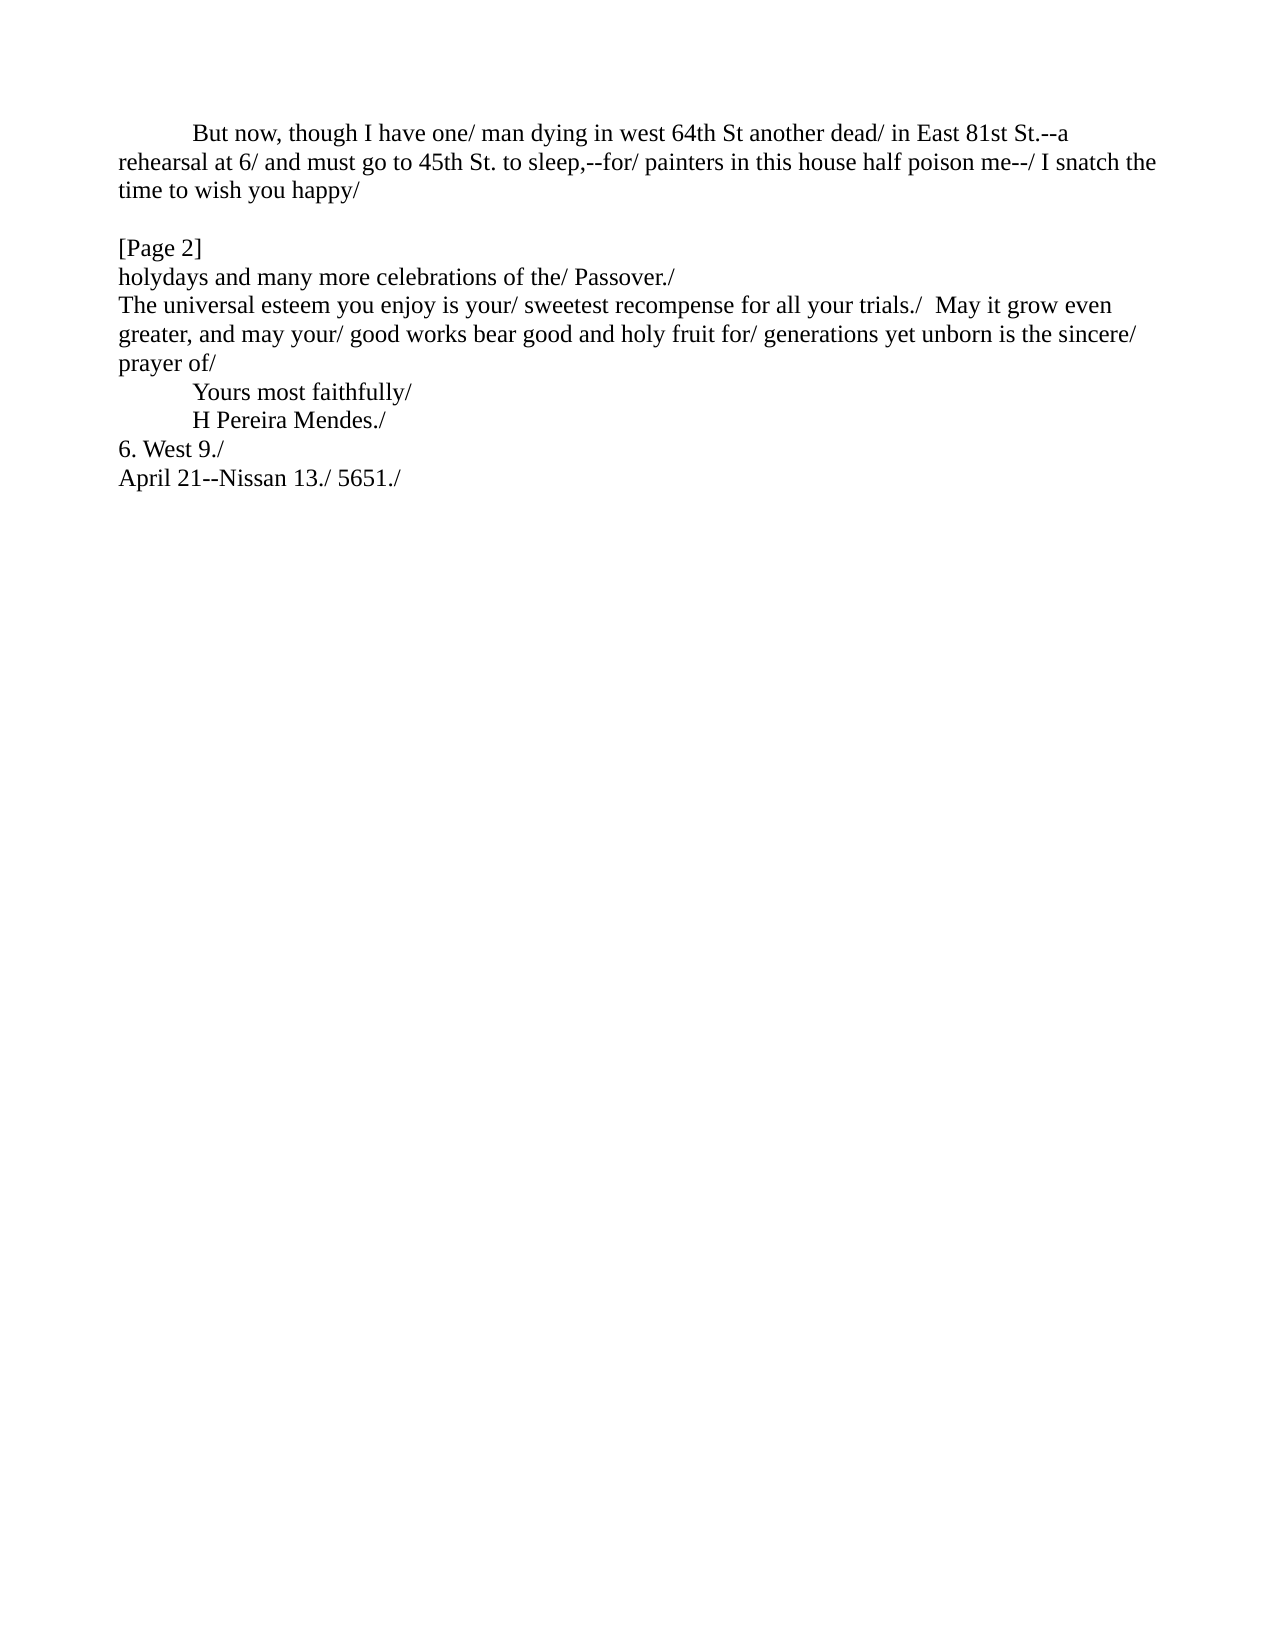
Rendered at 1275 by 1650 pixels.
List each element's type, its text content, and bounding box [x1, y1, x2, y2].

text Yours most faithfully/ [118, 377, 1157, 406]
text holydays and many more celebrations of the/ Passover./ [118, 262, 1157, 291]
text [Page 2] [118, 233, 1157, 262]
text 6. West 9./ [118, 434, 1157, 463]
text H Pereira Mendes./ [118, 406, 1157, 434]
text The universal esteem you enjoy is your/ sweetest recompense for all your trials./ May it grow even greater, and may your/ good works bear good and holy fruit for/ generations yet unborn is the sincere/ prayer of/ [118, 291, 1157, 377]
text April 21--Nissan 13./ 5651./ [118, 463, 1157, 492]
text But now, though I have one/ man dying in west 64th St another dead/ in East 81st St.--a rehearsal at 6/ and must go to 45th St. to sleep,--for/ painters in this house half poison me--/ I snatch the time to wish you happy/ [118, 118, 1157, 204]
